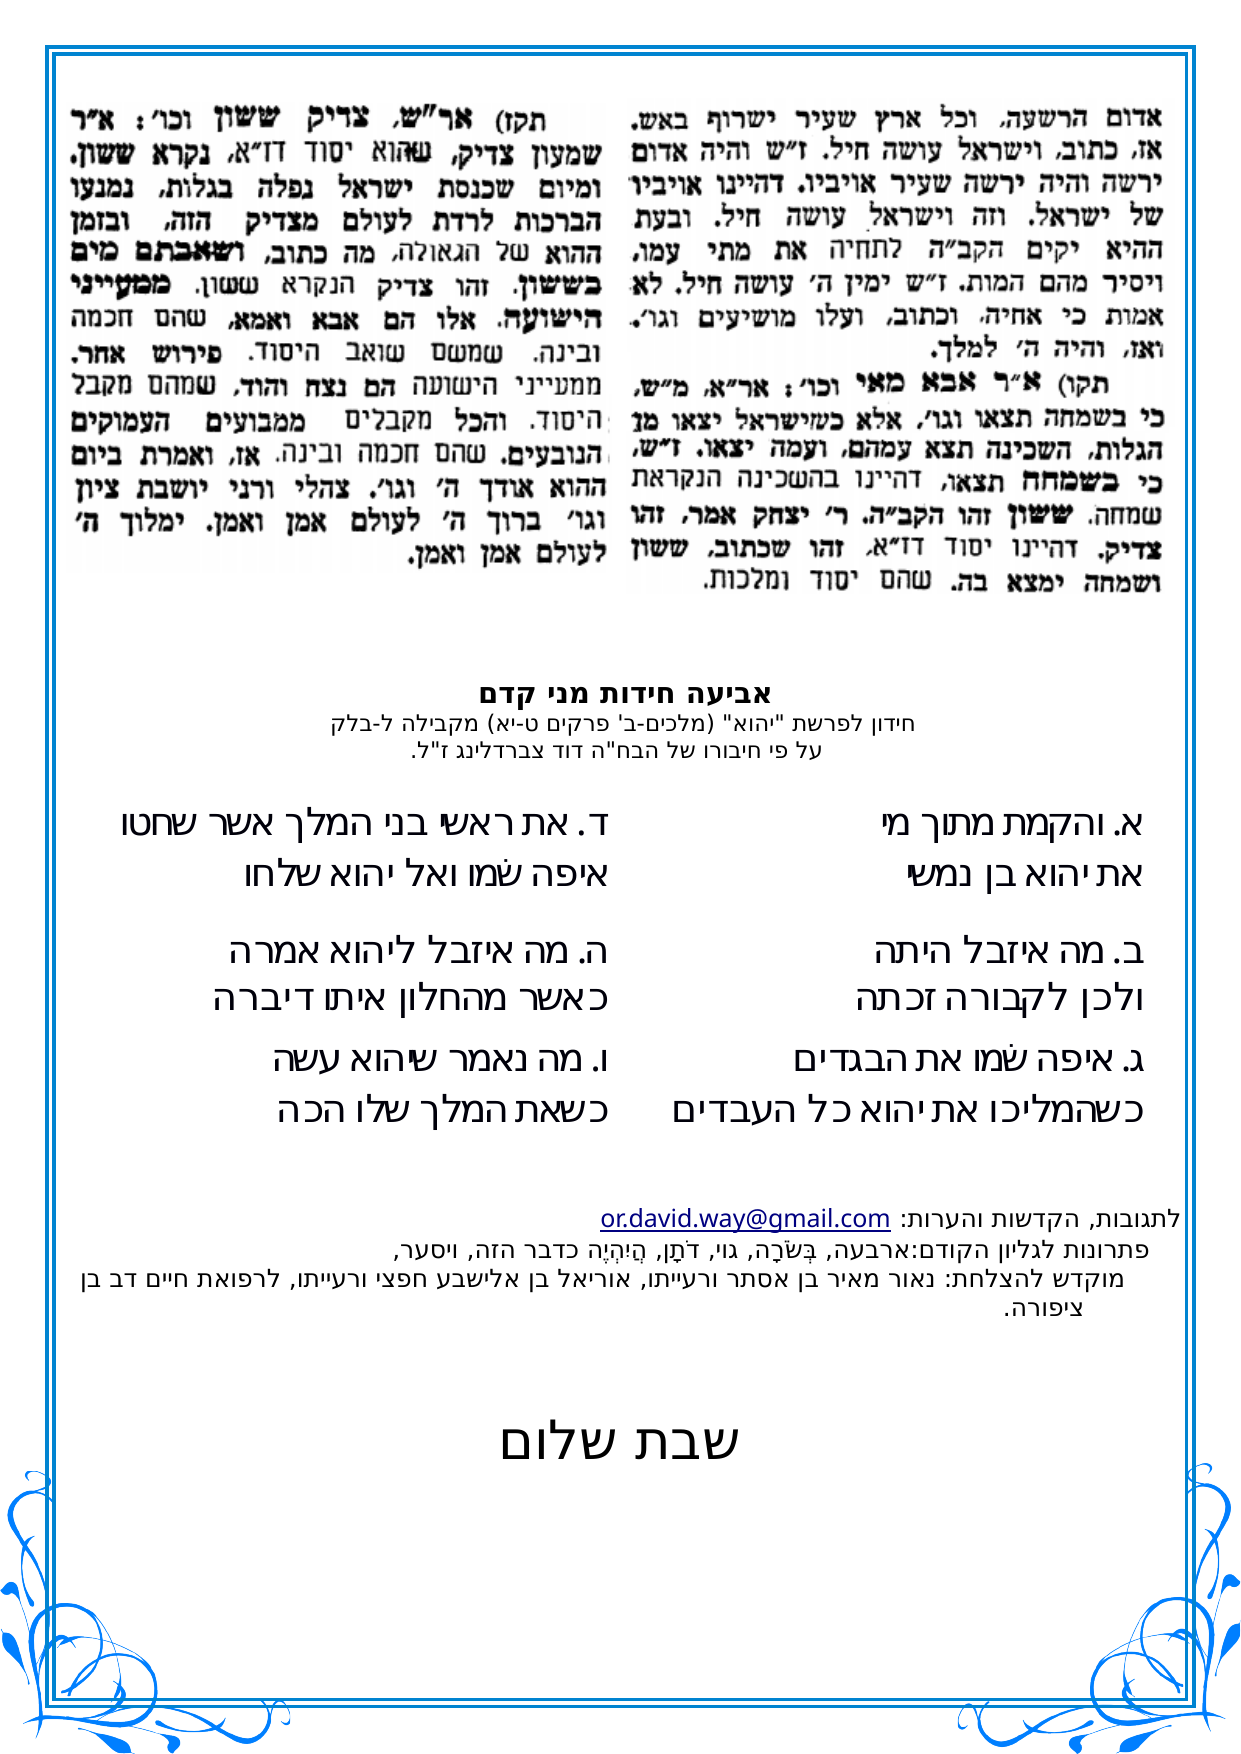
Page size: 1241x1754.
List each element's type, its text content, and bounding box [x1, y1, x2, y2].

list פתרונות לגליון הקודם:ארבעה, בְּשֹׂרָה, גוי, דֹתָן, הֲיִהְיֶה כדבר הזה, ויסער, [59, 1235, 1182, 1264]
picture [56, 1471, 291, 1698]
list לתגובות, הקדשות והערות: or.david.way@gmail.com [59, 1201, 1182, 1235]
text חידון לפרשת "יהוא" (מלכים-ב' פרקים ט-יא) מקבילה ל-בלק [59, 710, 1185, 737]
list מוקדש להצלחת: נאור מאיר בן אסתר ורעייתו, אוריאל בן אלישבע חפצי ורעייתו, לרפואת חיים דב בן ציפורה. [59, 1264, 1182, 1323]
picture [58, 98, 1182, 597]
list אביעה חידות מני קדם [59, 676, 1182, 710]
picture [49, 1471, 291, 1705]
picture [0, 1471, 291, 1754]
picture [957, 1463, 1192, 1705]
list על פי חיבורו של הבח"ה דוד צברדלינג ז"ל. [59, 737, 1182, 764]
picture [957, 1463, 1185, 1698]
picture [957, 1463, 1241, 1754]
